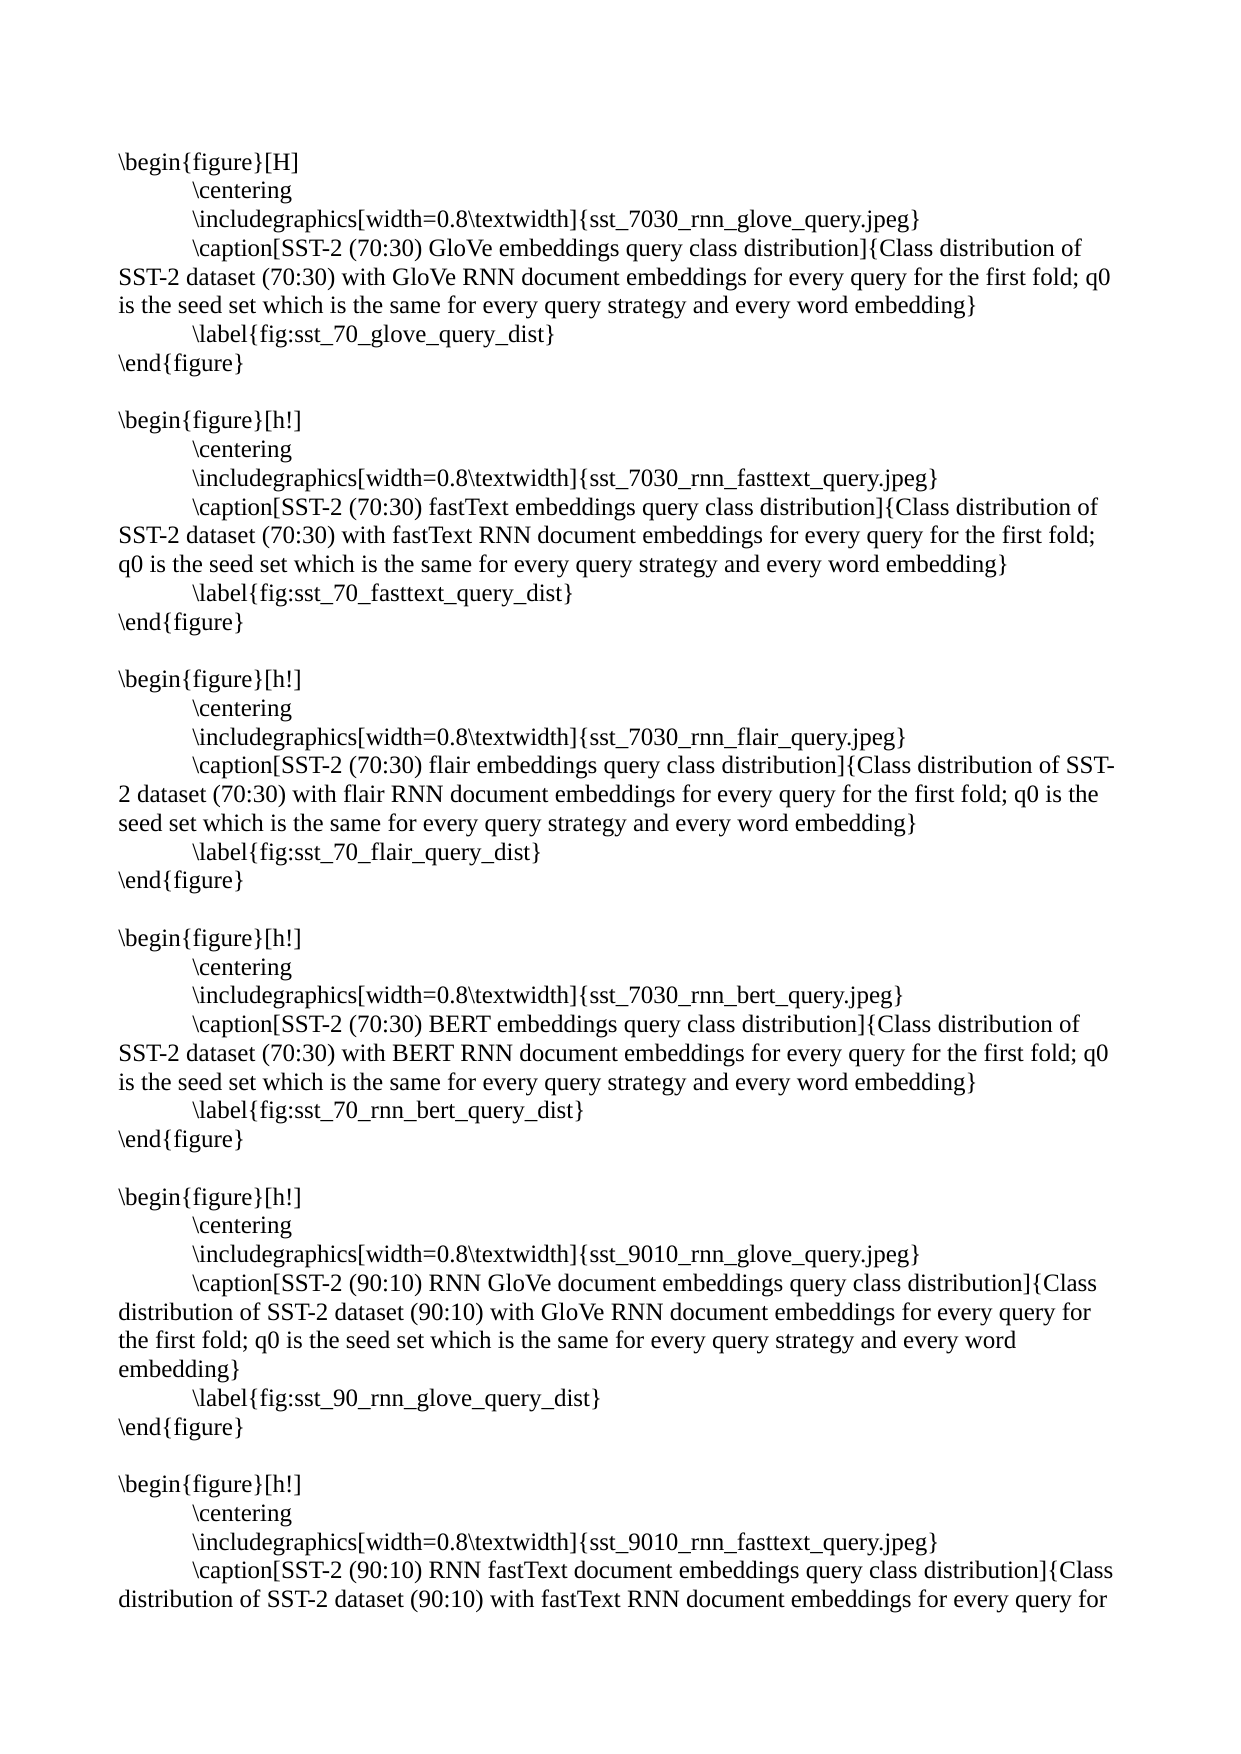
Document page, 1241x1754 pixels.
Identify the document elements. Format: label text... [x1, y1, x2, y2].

text \centering [118, 1498, 1122, 1527]
text \includegraphics[width=0.8\textwidth]{sst_7030_rnn_bert_query.jpeg} [118, 981, 1122, 1009]
text \begin{figure}[h!] [118, 664, 1122, 693]
text \end{figure} [118, 348, 1122, 377]
text \begin{figure}[h!] [118, 1469, 1122, 1498]
text \begin{figure}[h!] [118, 923, 1122, 952]
text \centering [118, 952, 1122, 981]
text \label{fig:sst_70_glove_query_dist} [118, 319, 1122, 348]
text \begin{figure}[H] [118, 147, 1122, 176]
text \caption[SST-2 (90:10) RNN fastText document embeddings query class distribution]{Class distribution of SST-2 dataset (90:10) with fastText RNN document embeddings for every query for [118, 1556, 1122, 1613]
text \caption[SST-2 (70:30) fastText embeddings query class distribution]{Class distribution of SST-2 dataset (70:30) with fastText RNN document embeddings for every query for the first fold; q0 is the seed set which is the same for every query strategy and every word embedding} [118, 492, 1122, 578]
text \label{fig:sst_70_flair_query_dist} [118, 837, 1122, 866]
text \includegraphics[width=0.8\textwidth]{sst_9010_rnn_glove_query.jpeg} [118, 1239, 1122, 1268]
text \label{fig:sst_70_rnn_bert_query_dist} [118, 1096, 1122, 1124]
text \includegraphics[width=0.8\textwidth]{sst_7030_rnn_fasttext_query.jpeg} [118, 463, 1122, 492]
text \begin{figure}[h!] [118, 406, 1122, 434]
text \centering [118, 176, 1122, 204]
text \caption[SST-2 (70:30) GloVe embeddings query class distribution]{Class distribution of SST-2 dataset (70:30) with GloVe RNN document embeddings for every query for the first fold; q0 is the seed set which is the same for every query strategy and every word embedding} [118, 233, 1122, 319]
text \begin{figure}[h!] [118, 1182, 1122, 1211]
text \centering [118, 434, 1122, 463]
text \caption[SST-2 (70:30) flair embeddings query class distribution]{Class distribution of SST-2 dataset (70:30) with flair RNN document embeddings for every query for the first fold; q0 is the seed set which is the same for every query strategy and every word embedding} [118, 751, 1122, 837]
text \includegraphics[width=0.8\textwidth]{sst_9010_rnn_fasttext_query.jpeg} [118, 1527, 1122, 1556]
text \centering [118, 693, 1122, 722]
text \end{figure} [118, 1124, 1122, 1153]
text \end{figure} [118, 866, 1122, 894]
text \caption[SST-2 (90:10) RNN GloVe document embeddings query class distribution]{Class distribution of SST-2 dataset (90:10) with GloVe RNN document embeddings for every query for the first fold; q0 is the seed set which is the same for every query strategy and every word embedding} [118, 1268, 1122, 1383]
text \includegraphics[width=0.8\textwidth]{sst_7030_rnn_glove_query.jpeg} [118, 204, 1122, 233]
text \end{figure} [118, 1412, 1122, 1441]
text \label{fig:sst_90_rnn_glove_query_dist} [118, 1383, 1122, 1412]
text \end{figure} [118, 607, 1122, 636]
text \label{fig:sst_70_fasttext_query_dist} [118, 578, 1122, 607]
text \includegraphics[width=0.8\textwidth]{sst_7030_rnn_flair_query.jpeg} [118, 722, 1122, 751]
text \centering [118, 1211, 1122, 1239]
text \caption[SST-2 (70:30) BERT embeddings query class distribution]{Class distribution of SST-2 dataset (70:30) with BERT RNN document embeddings for every query for the first fold; q0 is the seed set which is the same for every query strategy and every word embedding} [118, 1009, 1122, 1096]
